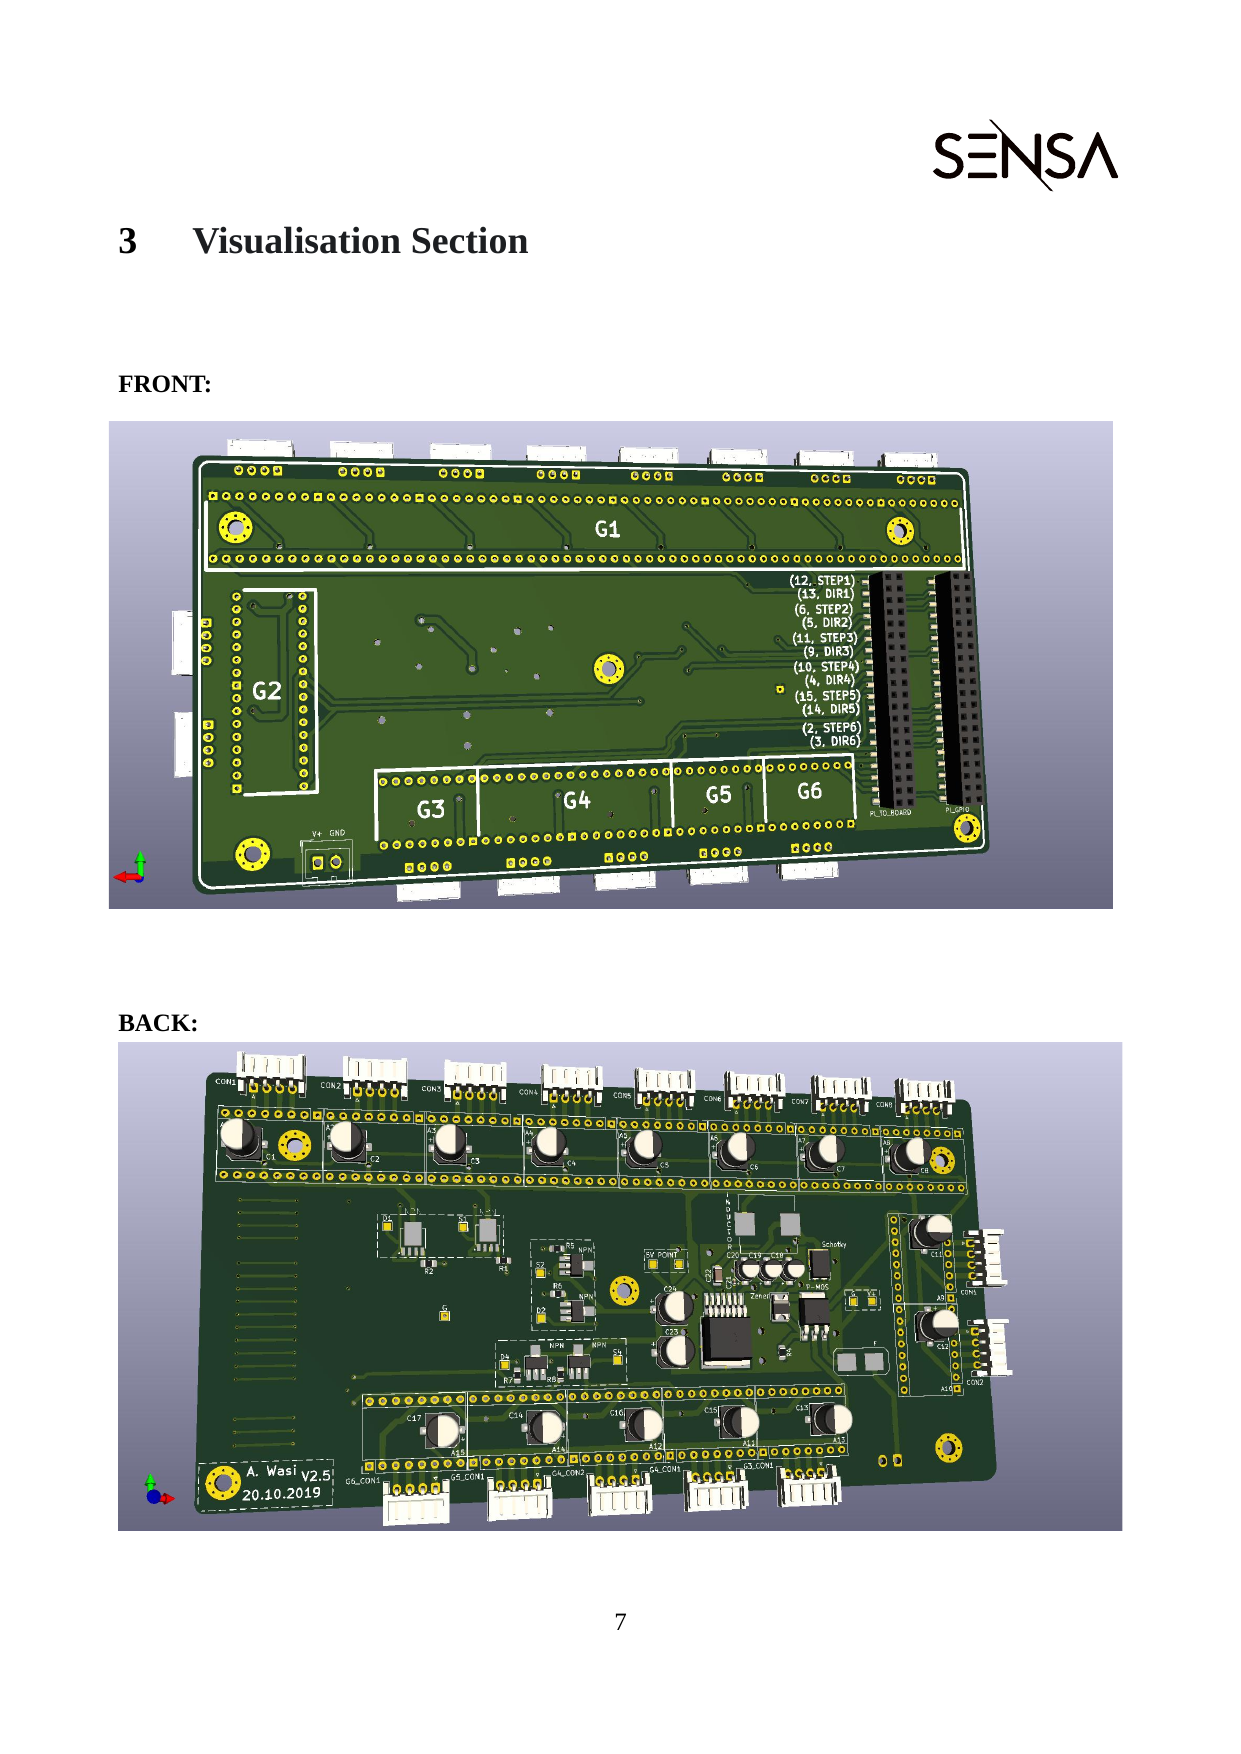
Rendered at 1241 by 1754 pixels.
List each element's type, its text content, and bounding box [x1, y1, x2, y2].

text FRONT: [118, 369, 1122, 398]
picture [108, 421, 1113, 909]
subtitle Visualisation Section [118, 218, 1122, 262]
text BACK: [118, 1008, 1122, 1037]
picture [118, 1042, 1123, 1531]
